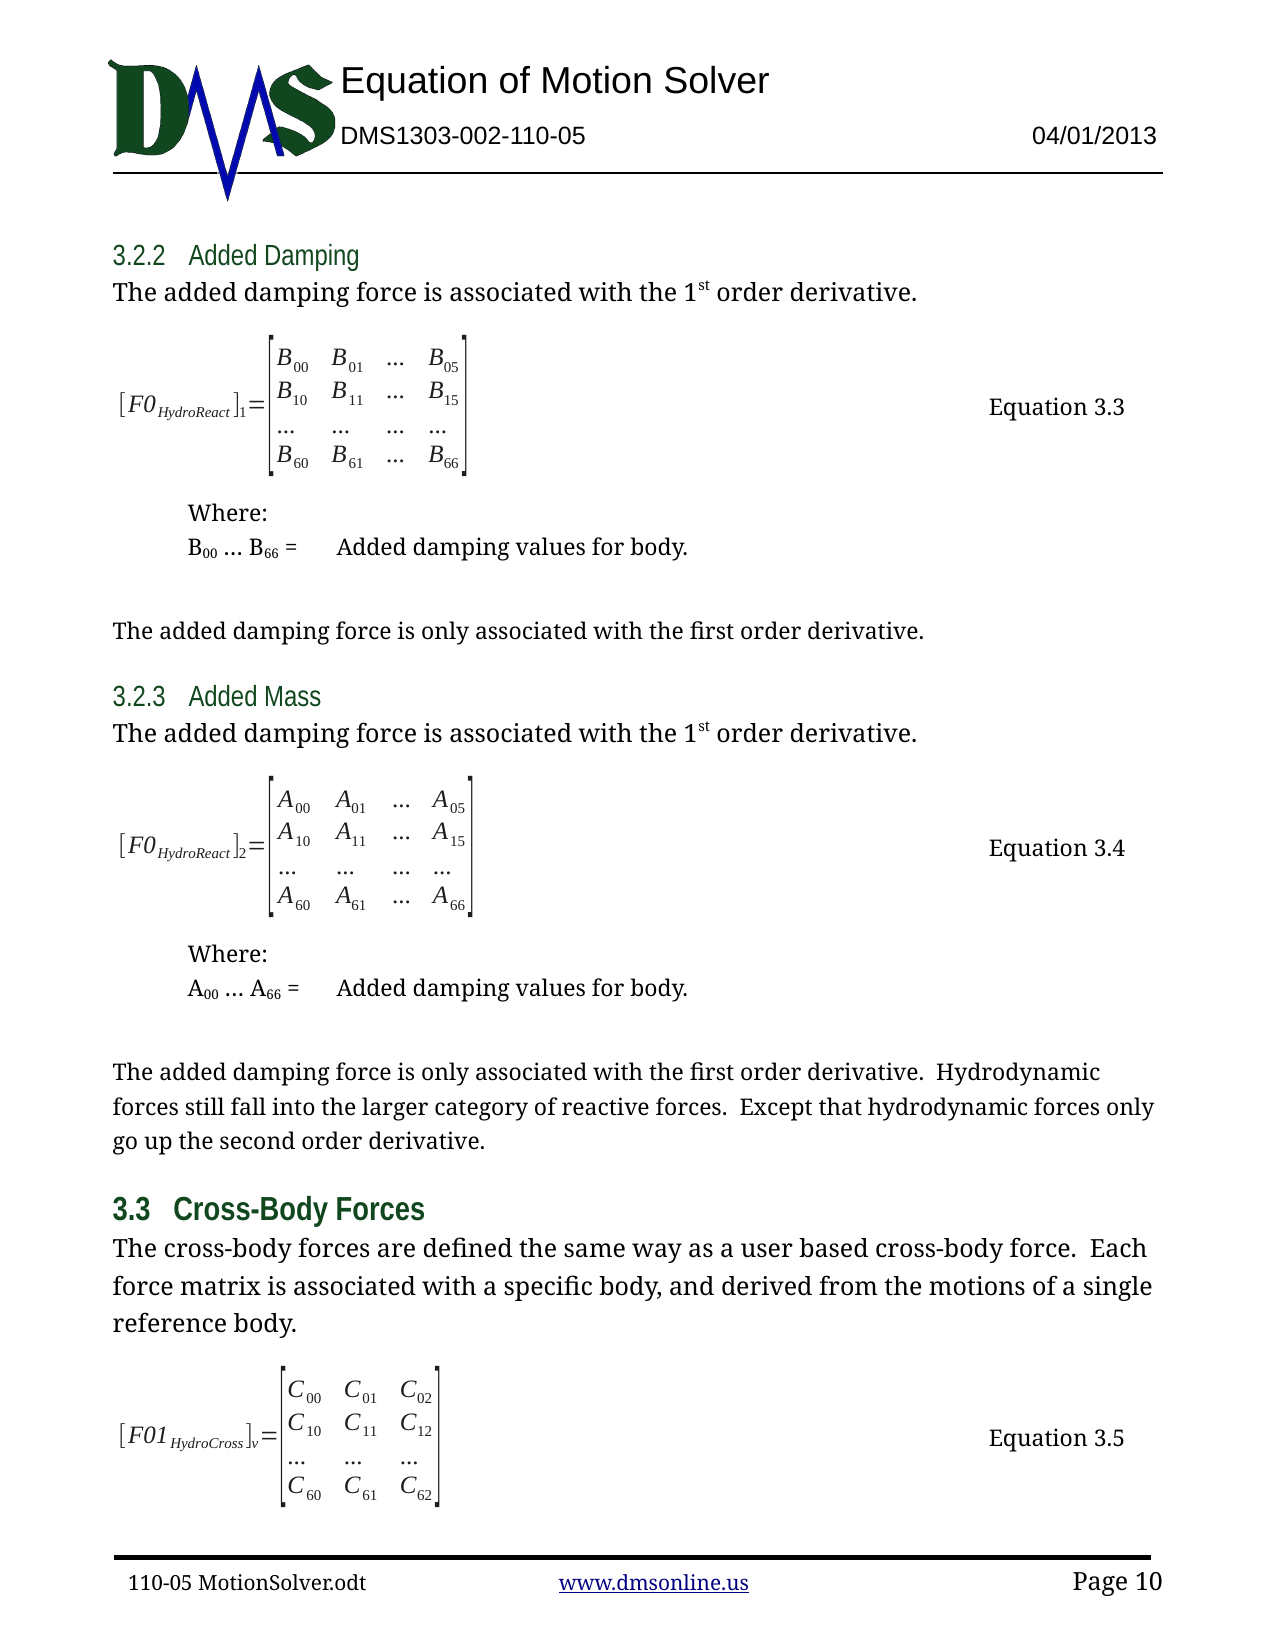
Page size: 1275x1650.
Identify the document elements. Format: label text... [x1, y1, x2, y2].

text The added damping force is associated with the 1st order derivative. [112, 275, 1162, 309]
text Equation 3.5 [112, 1366, 1162, 1510]
text Equation 3.4 [112, 776, 1162, 920]
text B00 … B66 = Added damping values for body. [187, 531, 1162, 562]
text The added damping force is only associated with the first order derivative. [112, 615, 1162, 646]
subtitle Cross-Body Forces [112, 1189, 1162, 1227]
text The added damping force is associated with the 1st order derivative. [112, 716, 1162, 750]
text The added damping force is only associated with the first order derivative. Hydrodynamic forces still fall into the larger category of reactive forces. Except that hydrodynamic forces only go up the second order derivative. [112, 1056, 1162, 1156]
text The cross-body forces are defined the same way as a user based cross-body force. Each force matrix is associated with a specific body, and derived from the motions of a single reference body. [112, 1231, 1162, 1340]
subtitle Added Damping [112, 238, 1162, 271]
text Equation 3.3 [112, 334, 1162, 478]
picture [105, 56, 338, 204]
text A00 … A66 = Added damping values for body. [187, 972, 1162, 1003]
text Where: [187, 938, 1162, 969]
subtitle Added Mass [112, 679, 1162, 713]
text Where: [187, 497, 1162, 528]
